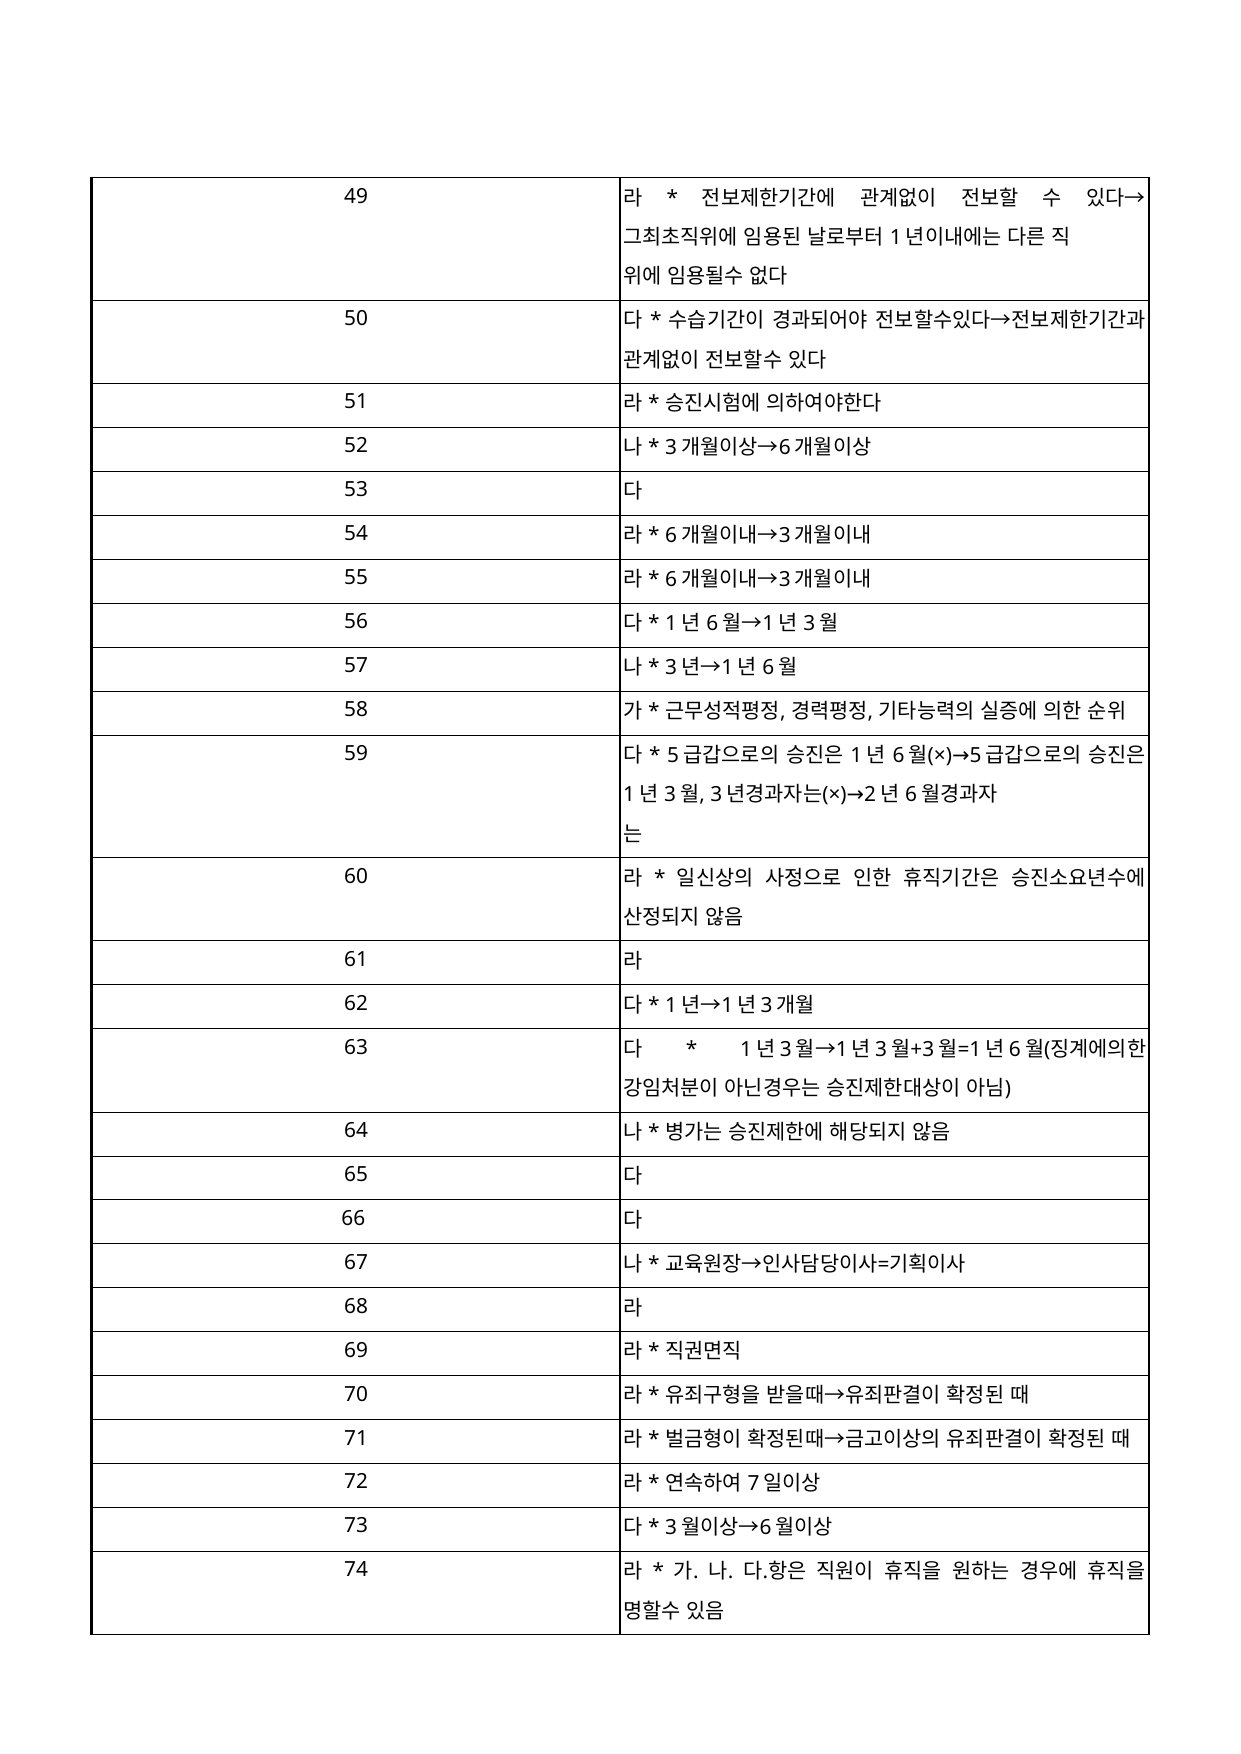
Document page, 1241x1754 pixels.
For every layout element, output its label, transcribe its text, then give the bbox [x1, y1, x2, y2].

table_cell 라 * 6개월이내→3개월이내 [621, 560, 1148, 603]
table_cell 51 [93, 384, 619, 427]
table_cell 50 [93, 301, 619, 383]
table_cell 55 [93, 560, 619, 603]
table_cell 가 * 근무성적평정, 경력평정, 기타능력의 실증에 의한 순위 [621, 692, 1148, 734]
table_cell 52 [93, 428, 619, 471]
table_cell 라 * 일신상의 사정으로 인한 휴직기간은 승진소요년수에 산정되지 않음 [621, 858, 1148, 940]
table_cell 59 [93, 736, 619, 857]
table_cell 69 [93, 1332, 619, 1375]
table_cell 다 * 1년→1년3개월 [621, 985, 1148, 1028]
table_cell 71 [93, 1420, 619, 1463]
table_cell 다 [621, 1200, 1148, 1243]
table_cell 65 [93, 1157, 619, 1199]
table_cell 다 * 수습기간이 경과되어야 전보할수있다→전보제한기간과 관계없이 전보할수 있다 [621, 301, 1148, 383]
table_cell 라 * 연속하여 7일이상 [621, 1464, 1148, 1507]
table_cell 74 [93, 1552, 619, 1634]
table_cell 66 [93, 1200, 619, 1243]
table_cell 다 * 1년3월→1년3월+3월=1년6월(징계에의한 강임처분이 아닌경우는 승진제한대상이 아님) [621, 1029, 1148, 1112]
table_cell 나 * 3년→1년 6월 [621, 648, 1148, 691]
table_cell 라 * 직권면직 [621, 1332, 1148, 1375]
table_cell 나 * 3개월이상→6개월이상 [621, 428, 1148, 471]
table_cell 다 * 5급갑으로의 승진은 1년 6월(×)→5급갑으로의 승진은 1년 3월, 3년경과자는(×)→2년 6월경과자 는 [621, 736, 1148, 857]
table_cell 다 * 1년 6월→1년 3월 [621, 604, 1148, 647]
table_cell 70 [93, 1376, 619, 1419]
table_cell 라 * 전보제한기간에 관계없이 전보할 수 있다→그최초직위에 임용된 날로부터 1년이내에는 다른 직 위에 임용될수 없다 [621, 178, 1148, 300]
table_cell 다 [621, 472, 1148, 515]
table_cell 58 [93, 692, 619, 734]
table_cell 61 [93, 941, 619, 984]
table_cell 다 [621, 1157, 1148, 1199]
table_cell 63 [93, 1029, 619, 1112]
table_cell 62 [93, 985, 619, 1028]
table_cell 67 [93, 1244, 619, 1287]
table_cell 라 * 벌금형이 확정된때→금고이상의 유죄판결이 확정된 때 [621, 1420, 1148, 1463]
table_cell 라 * 6개월이내→3개월이내 [621, 516, 1148, 559]
table_cell 53 [93, 472, 619, 515]
table_cell 72 [93, 1464, 619, 1507]
table_cell 73 [93, 1508, 619, 1551]
table_cell 라 * 가. 나. 다.항은 직원이 휴직을 원하는 경우에 휴직을 명할수 있음 [621, 1552, 1148, 1634]
table_cell 나 * 교육원장→인사담당이사=기획이사 [621, 1244, 1148, 1287]
table_cell 나 * 병가는 승진제한에 해당되지 않음 [621, 1113, 1148, 1156]
table_cell 57 [93, 648, 619, 691]
table_cell 68 [93, 1288, 619, 1331]
table_cell 49 [93, 178, 619, 300]
table_cell 다 * 3월이상→6월이상 [621, 1508, 1148, 1551]
table_cell 라 * 유죄구형을 받을때→유죄판결이 확정된 때 [621, 1376, 1148, 1419]
table_cell 라 [621, 1288, 1148, 1331]
table_cell 라 * 승진시험에 의하여야한다 [621, 384, 1148, 427]
table_cell 54 [93, 516, 619, 559]
table_cell 64 [93, 1113, 619, 1156]
table_cell 라 [621, 941, 1148, 984]
table_cell 56 [93, 604, 619, 647]
table_cell 60 [93, 858, 619, 940]
